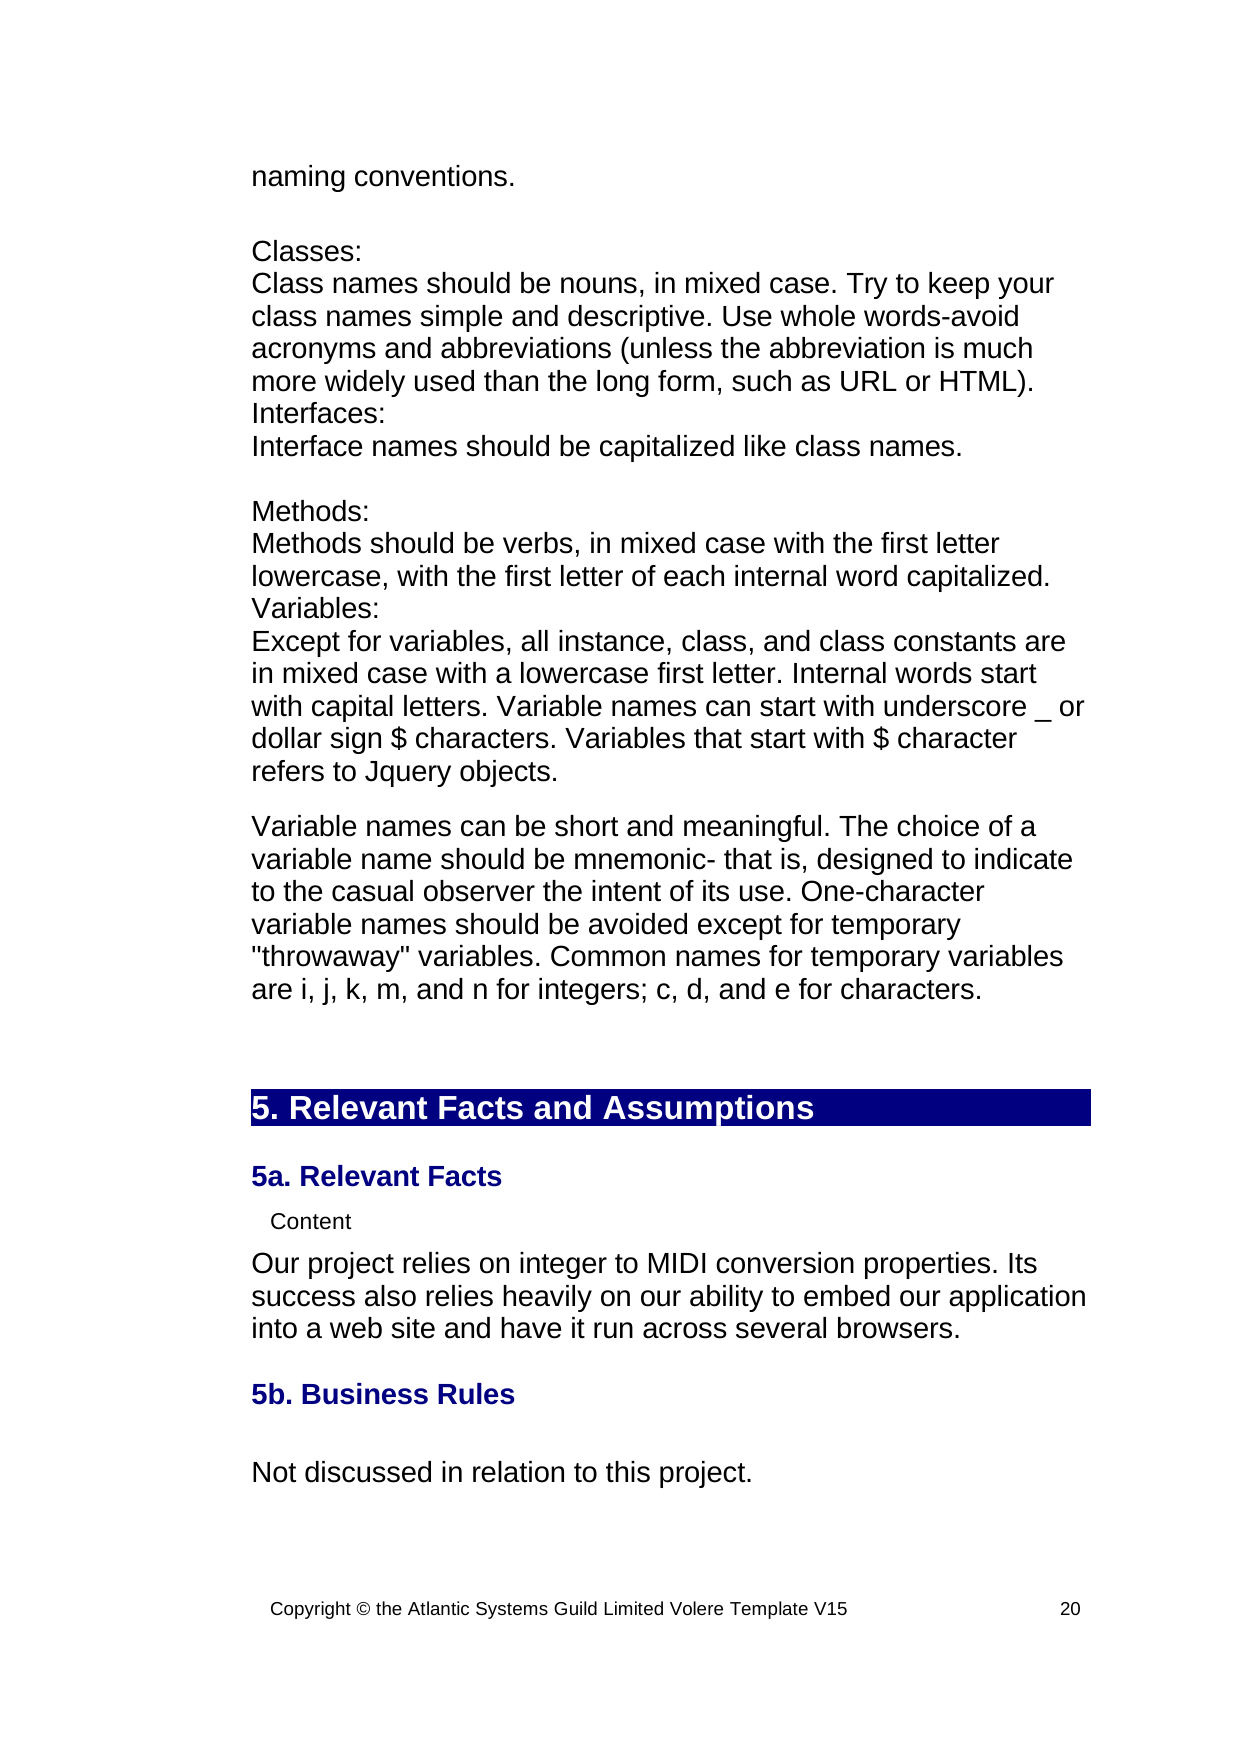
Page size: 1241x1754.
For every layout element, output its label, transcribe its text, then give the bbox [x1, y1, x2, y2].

text Interfaces: [251, 397, 1091, 430]
text Methods: [251, 495, 1091, 527]
text Classes: [251, 235, 1091, 267]
text Variables: [251, 592, 1091, 625]
text Class names should be nouns, in mixed case. Try to keep your class names simple and descriptive. Use whole words-avoid acronyms and abbreviations (unless the abbreviation is much more widely used than the long form, such as URL or HTML). [251, 267, 1091, 397]
text Methods should be verbs, in mixed case with the first letter lowercase, with the first letter of each internal word capitalized. [251, 527, 1091, 592]
subtitle naming conventions. [251, 159, 1091, 192]
subtitle 5a. Relevant Facts [251, 1159, 1091, 1192]
subtitle Variable names can be short and meaningful. The choice of a variable name should be mnemonic- that is, designed to indicate to the casual observer the intent of its use. One-character variable names should be avoided except for temporary "throwaway" variables. Common names for temporary variables are i, j, k, m, and n for integers; c, d, and e for characters. [251, 810, 1091, 1005]
text Interface names should be capitalized like class names. [251, 430, 1091, 462]
subtitle Content [270, 1209, 1091, 1235]
subtitle 5. Relevant Facts and Assumptions [251, 1089, 1091, 1126]
subtitle Not discussed in relation to this project. [251, 1456, 1091, 1488]
subtitle 5b. Business Rules [251, 1378, 1091, 1411]
subtitle Our project relies on integer to MIDI conversion properties. Its success also relies heavily on our ability to embed our application into a web site and have it run across several browsers. [251, 1247, 1091, 1345]
text Except for variables, all instance, class, and class constants are in mixed case with a lowercase first letter. Internal words start with capital letters. Variable names can start with underscore _ or dollar sign $ characters. Variables that start with $ character refers to Jquery objects. [251, 625, 1091, 787]
